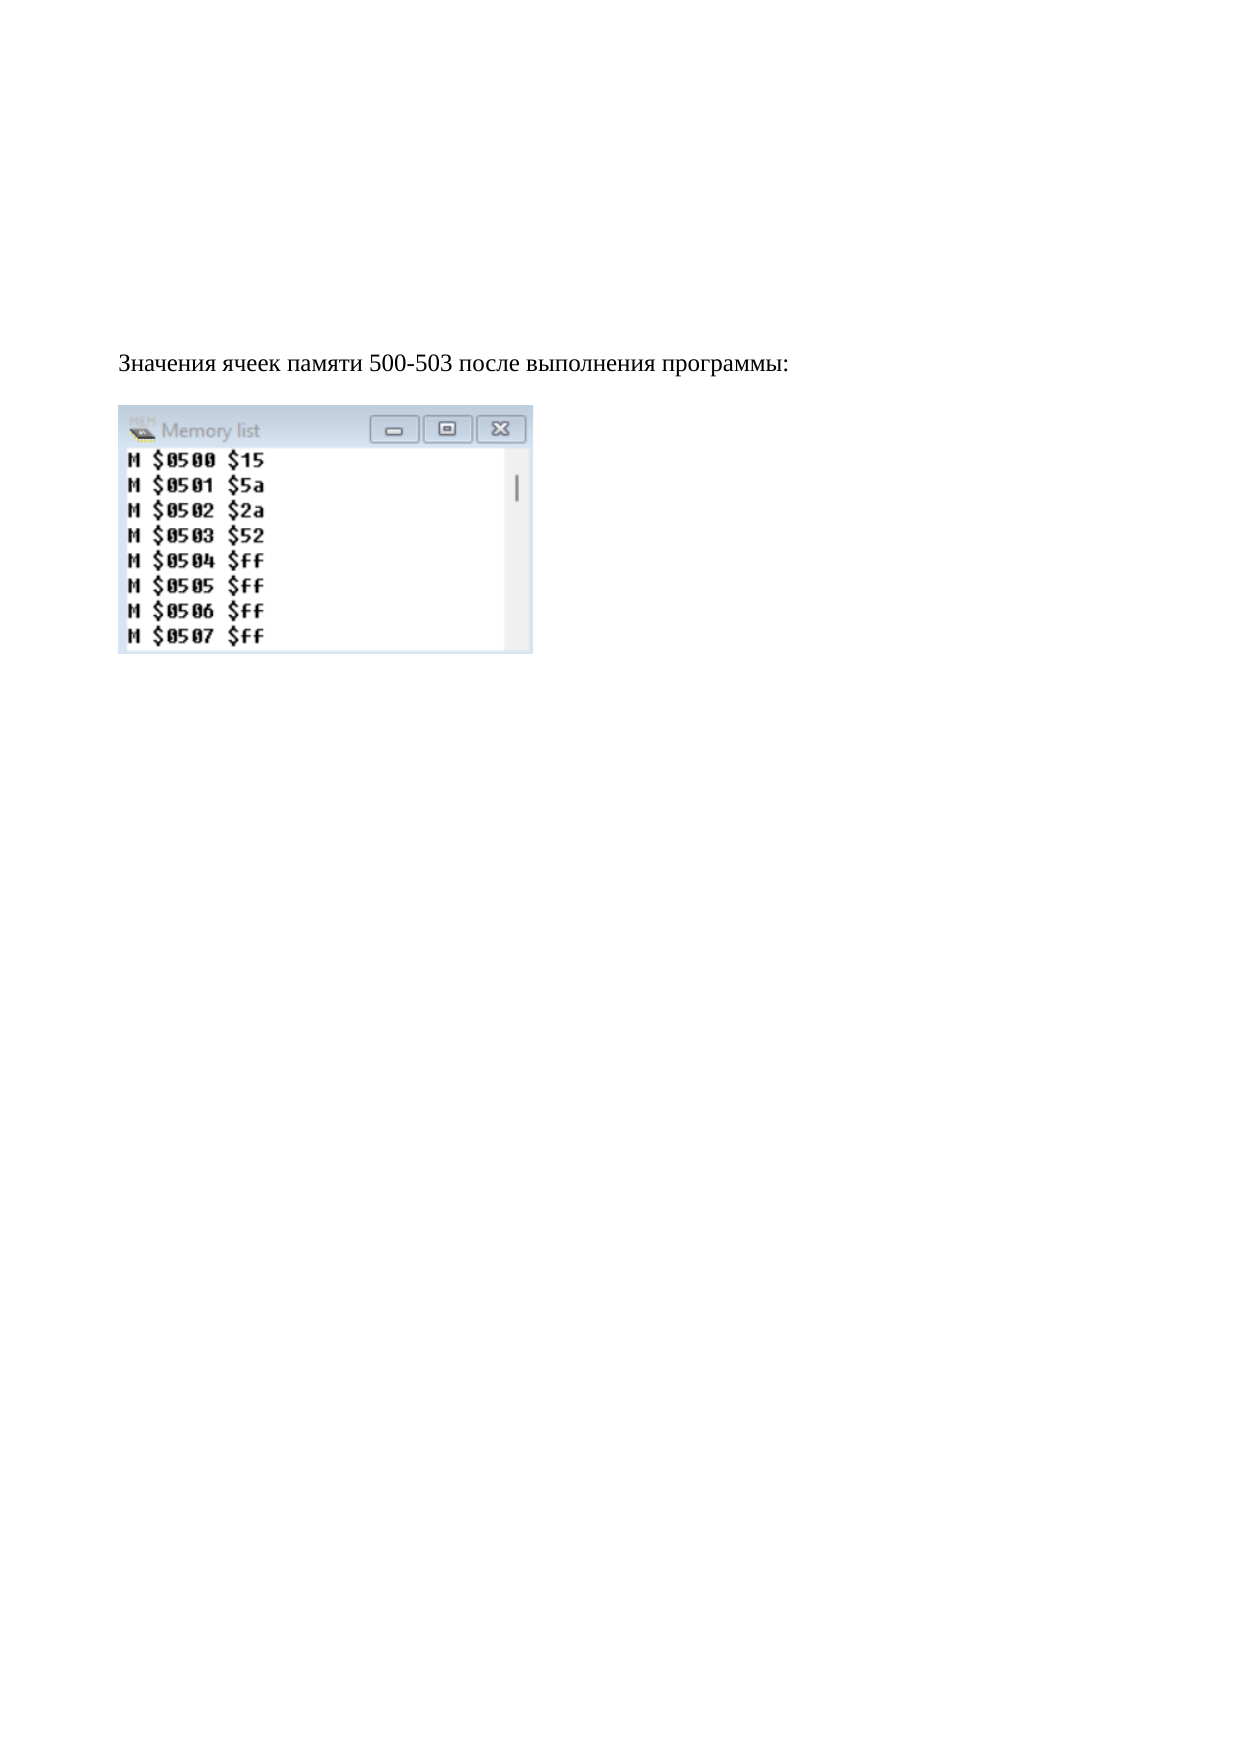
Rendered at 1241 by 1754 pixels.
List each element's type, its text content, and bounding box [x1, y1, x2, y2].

text Значения ячеек памяти 500-503 после выполнения программы: [118, 348, 1122, 377]
